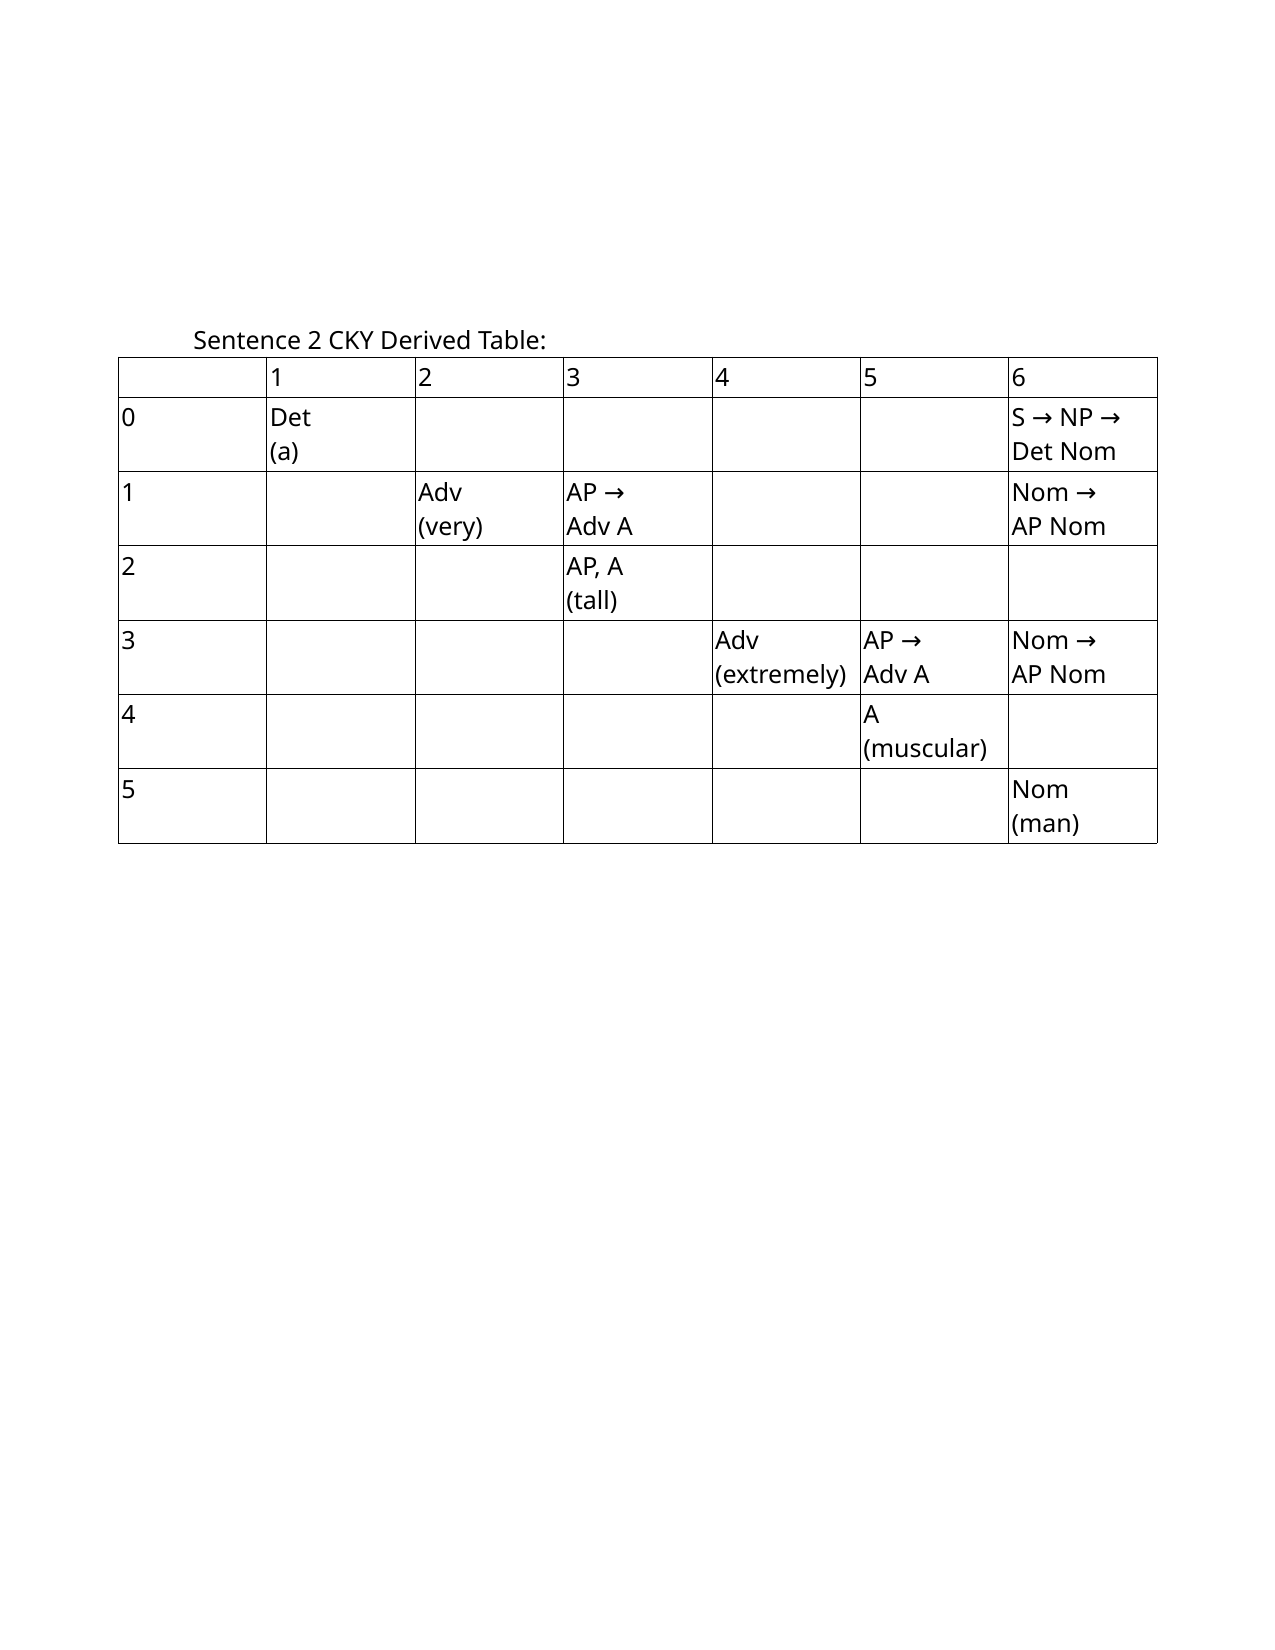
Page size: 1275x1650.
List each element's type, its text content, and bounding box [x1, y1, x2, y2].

table_cell [564, 621, 712, 694]
table_cell [861, 769, 1008, 842]
table_header 4 [713, 358, 860, 397]
table_cell [861, 472, 1008, 545]
table_cell [564, 695, 712, 768]
table_cell 2 [119, 546, 266, 619]
table_cell [416, 695, 563, 768]
table_cell [267, 546, 415, 619]
table_cell Nom (man) [1009, 769, 1157, 842]
table_cell 1 [119, 472, 266, 545]
table_cell [267, 769, 415, 842]
table_cell [1009, 695, 1157, 768]
list Sentence 2 CKY Derived Table: [156, 118, 1157, 357]
table_cell Det (a) [267, 398, 415, 471]
table_cell [416, 769, 563, 842]
table_cell 3 [119, 621, 266, 694]
table_cell [861, 398, 1008, 471]
table_cell S → NP → Det Nom [1009, 398, 1157, 471]
table_cell [416, 621, 563, 694]
table_cell [267, 695, 415, 768]
table_cell Adv (extremely) [713, 621, 860, 694]
table_cell Adv (very) [416, 472, 563, 545]
table_cell [416, 546, 563, 619]
table_cell Nom → AP Nom [1009, 621, 1157, 694]
table_header [119, 358, 266, 397]
table_cell [564, 769, 712, 842]
table_cell [861, 546, 1008, 619]
table_cell AP → Adv A [861, 621, 1008, 694]
table_header 2 [416, 358, 563, 397]
table_cell [713, 398, 860, 471]
table_cell 4 [119, 695, 266, 768]
table_header 1 [267, 358, 415, 397]
table_cell [713, 546, 860, 619]
table_cell A (muscular) [861, 695, 1008, 768]
table_cell [713, 769, 860, 842]
table_cell [713, 472, 860, 545]
table_cell 5 [119, 769, 266, 842]
table_cell [267, 621, 415, 694]
table_cell [267, 472, 415, 545]
table_cell [713, 695, 860, 768]
table_cell [1009, 546, 1157, 619]
table_header 5 [861, 358, 1008, 397]
table_header 6 [1009, 358, 1157, 397]
table_cell [564, 398, 712, 471]
table_cell [416, 398, 563, 471]
table_cell AP → Adv A [564, 472, 712, 545]
table_cell Nom → AP Nom [1009, 472, 1157, 545]
table_cell AP, A (tall) [564, 546, 712, 619]
table_cell 0 [119, 398, 266, 471]
table_header 3 [564, 358, 712, 397]
